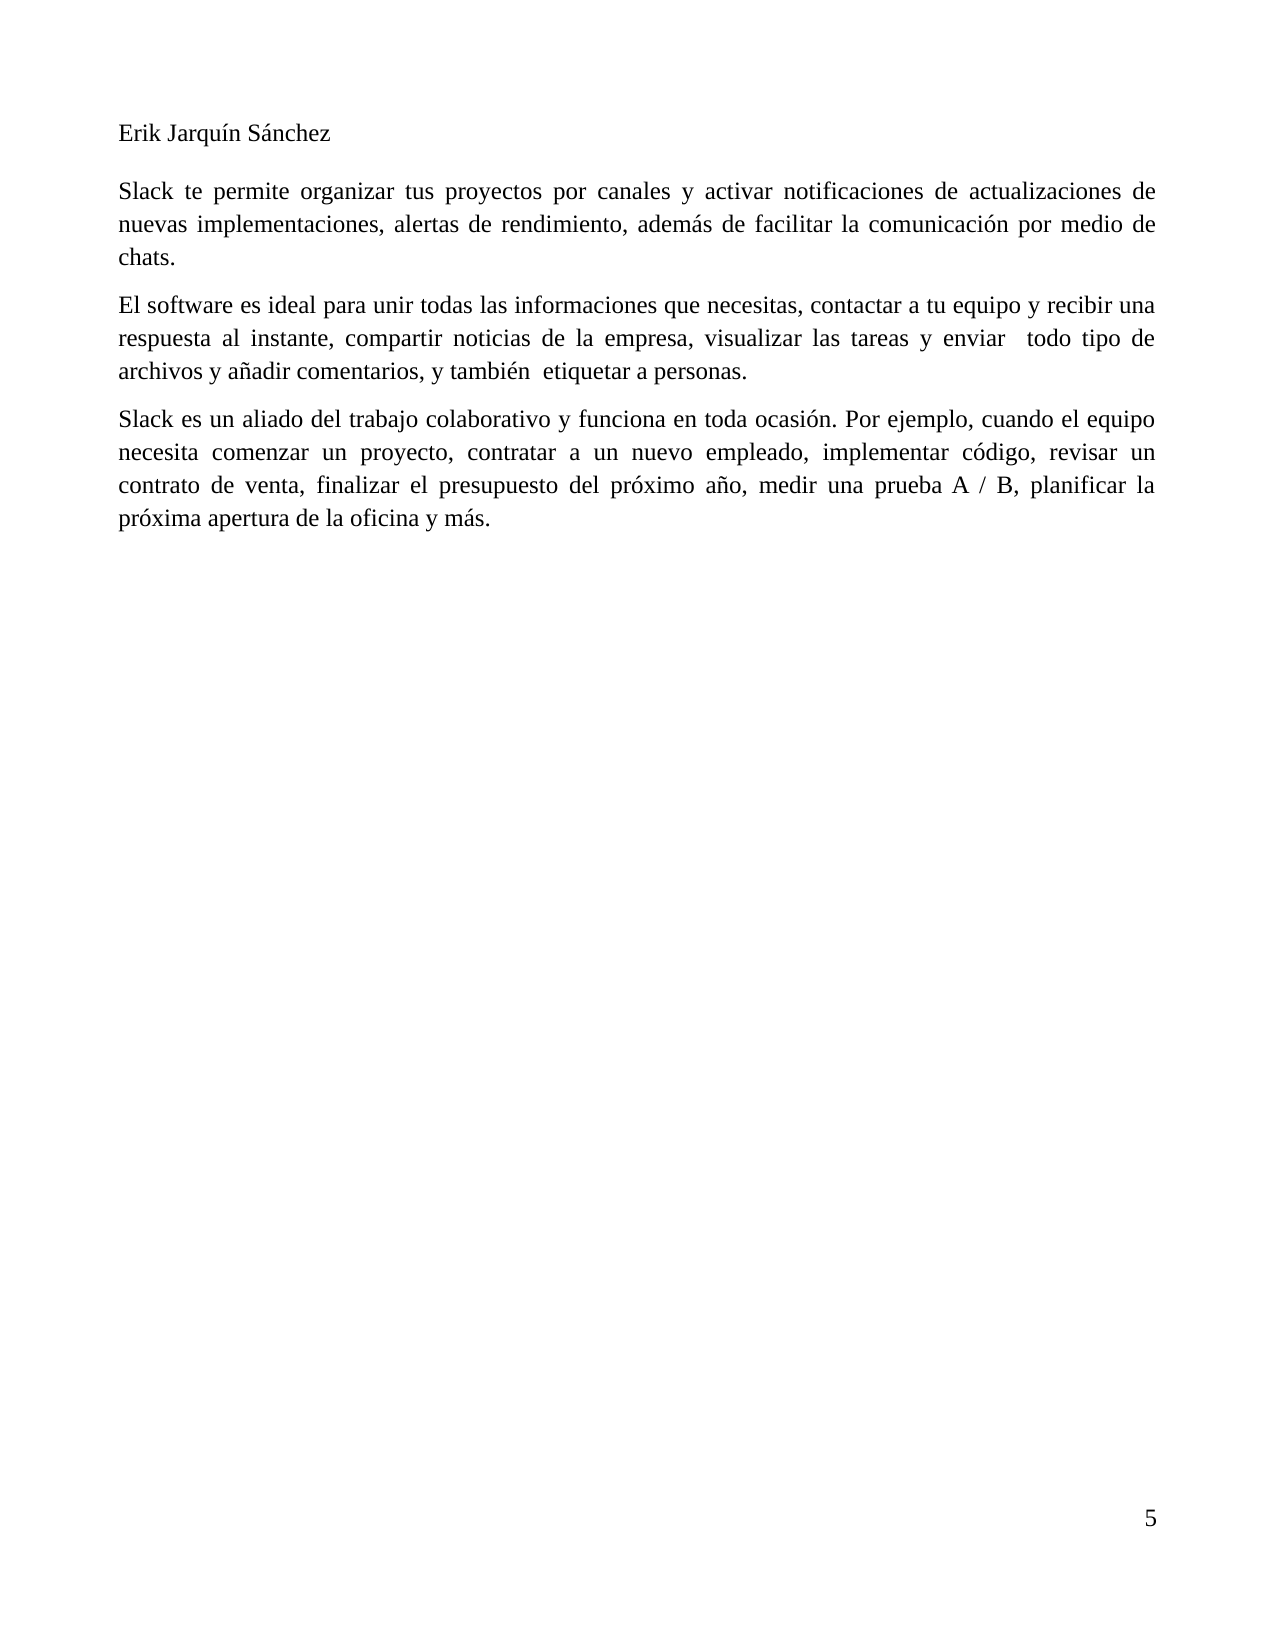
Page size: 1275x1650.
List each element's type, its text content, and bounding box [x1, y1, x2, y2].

text Slack es un aliado del trabajo colaborativo y funciona en toda ocasión. Por ejemplo, cuando el equipo necesita comenzar un proyecto, contratar a un nuevo empleado, implementar código, revisar un contrato de venta, finalizar el presupuesto del próximo año, medir una prueba A / B, planificar la próxima apertura de la oficina y más. [118, 404, 1157, 531]
text Slack te permite organizar tus proyectos por canales y activar notificaciones de actualizaciones de nuevas implementaciones, alertas de rendimiento, además de facilitar la comunicación por medio de chats. [118, 176, 1157, 271]
text El software es ideal para unir todas las informaciones que necesitas, contactar a tu equipo y recibir una respuesta al instante, compartir noticias de la empresa, visualizar las tareas y enviar todo tipo de archivos y añadir comentarios, y también etiquetar a personas. [118, 290, 1157, 385]
